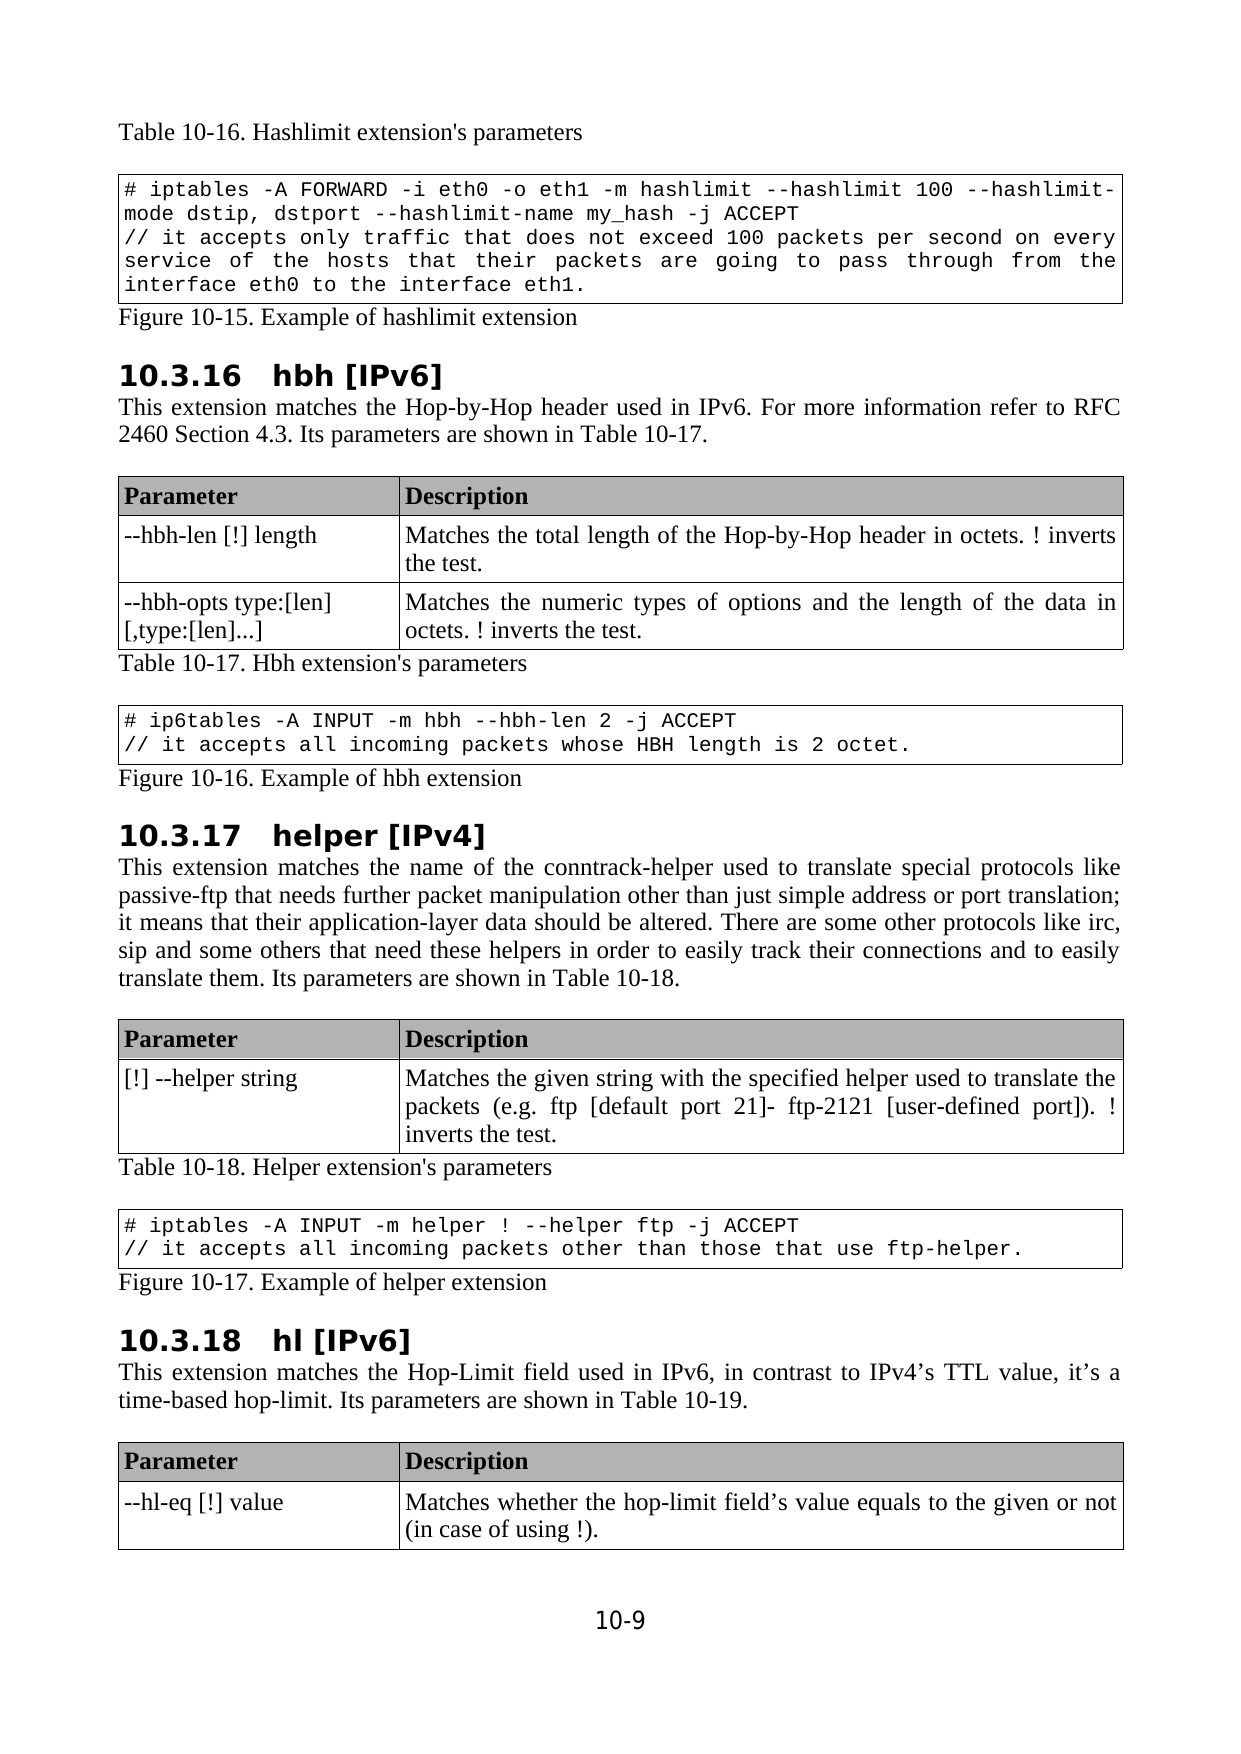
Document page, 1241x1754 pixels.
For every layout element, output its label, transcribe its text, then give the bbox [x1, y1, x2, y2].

text Table 10-16. Hashlimit extension's parameters [118, 118, 1122, 146]
table_header # ip6tables -A INPUT -m hbh --hbh-len 2 -j ACCEPT // it accepts all incoming packets whose HBH length is 2 octet. [119, 706, 1122, 763]
text This extension matches the name of the conntrack-helper used to translate special protocols like passive-ftp that needs further packet manipulation other than just simple address or port translation; it means that their application-layer data should be altered. There are some other protocols like irc, sip and some others that need these helpers in order to easily track their connections and to easily translate them. Its parameters are shown in Table 10-18. [118, 853, 1122, 992]
table_header Description [400, 477, 1123, 515]
text Figure 10-15. Example of hashlimit extension [118, 304, 1122, 331]
table_cell Matches the numeric types of options and the length of the data in octets. ! inverts the test. [400, 583, 1123, 649]
table_header Parameter [119, 1020, 399, 1058]
table_header Description [400, 1443, 1123, 1481]
table_cell --hbh-opts type:[len][,type:[len]...] [119, 583, 399, 649]
table_header Parameter [119, 1443, 399, 1481]
table_cell --hbh-len [!] length [119, 516, 399, 582]
table_header Parameter [119, 477, 399, 515]
text Table 10-17. Hbh extension's parameters [118, 650, 1122, 677]
text 10.3.16 hbh [IPv6] [118, 359, 1122, 393]
text Figure 10-16. Example of hbh extension [118, 765, 1122, 791]
text This extension matches the Hop-Limit field used in IPv6, in contrast to IPv4’s TTL value, it’s a time-based hop-limit. Its parameters are shown in Table 10-19. [118, 1358, 1122, 1414]
table_cell --hl-eq [!] value [119, 1482, 399, 1549]
table_cell [!] --helper string [119, 1060, 399, 1153]
table_cell Matches whether the hop-limit field’s value equals to the given or not (in case of using !). [400, 1482, 1123, 1549]
text 10.3.17 helper [IPv4] [118, 819, 1122, 853]
text 10.3.18 hl [IPv6] [118, 1324, 1122, 1358]
table_cell Matches the total length of the Hop-by-Hop header in octets. ! inverts the test. [400, 516, 1123, 582]
table_header Description [400, 1020, 1123, 1058]
table_cell Matches the given string with the specified helper used to translate the packets (e.g. ftp [default port 21]- ftp-2121 [user-defined port]). ! inverts the test. [400, 1060, 1123, 1153]
table_header # iptables -A INPUT -m helper ! --helper ftp -j ACCEPT // it accepts all incoming packets other than those that use ftp-helper. [119, 1210, 1122, 1268]
text Table 10-18. Helper extension's parameters [118, 1154, 1122, 1181]
text Figure 10-17. Example of helper extension [118, 1269, 1122, 1295]
text This extension matches the Hop-by-Hop header used in IPv6. For more information refer to RFC 2460 Section 4.3. Its parameters are shown in Table 10-17. [118, 393, 1122, 448]
table_header # iptables -A FORWARD -i eth0 -o eth1 -m hashlimit --hashlimit 100 --hashlimit-mode dstip, dstport --hashlimit-name my_hash -j ACCEPT // it accepts only traffic that does not exceed 100 packets per second on every service of the hosts that their packets are going to pass through from the interface eth0 to the interface eth1. [119, 175, 1122, 303]
